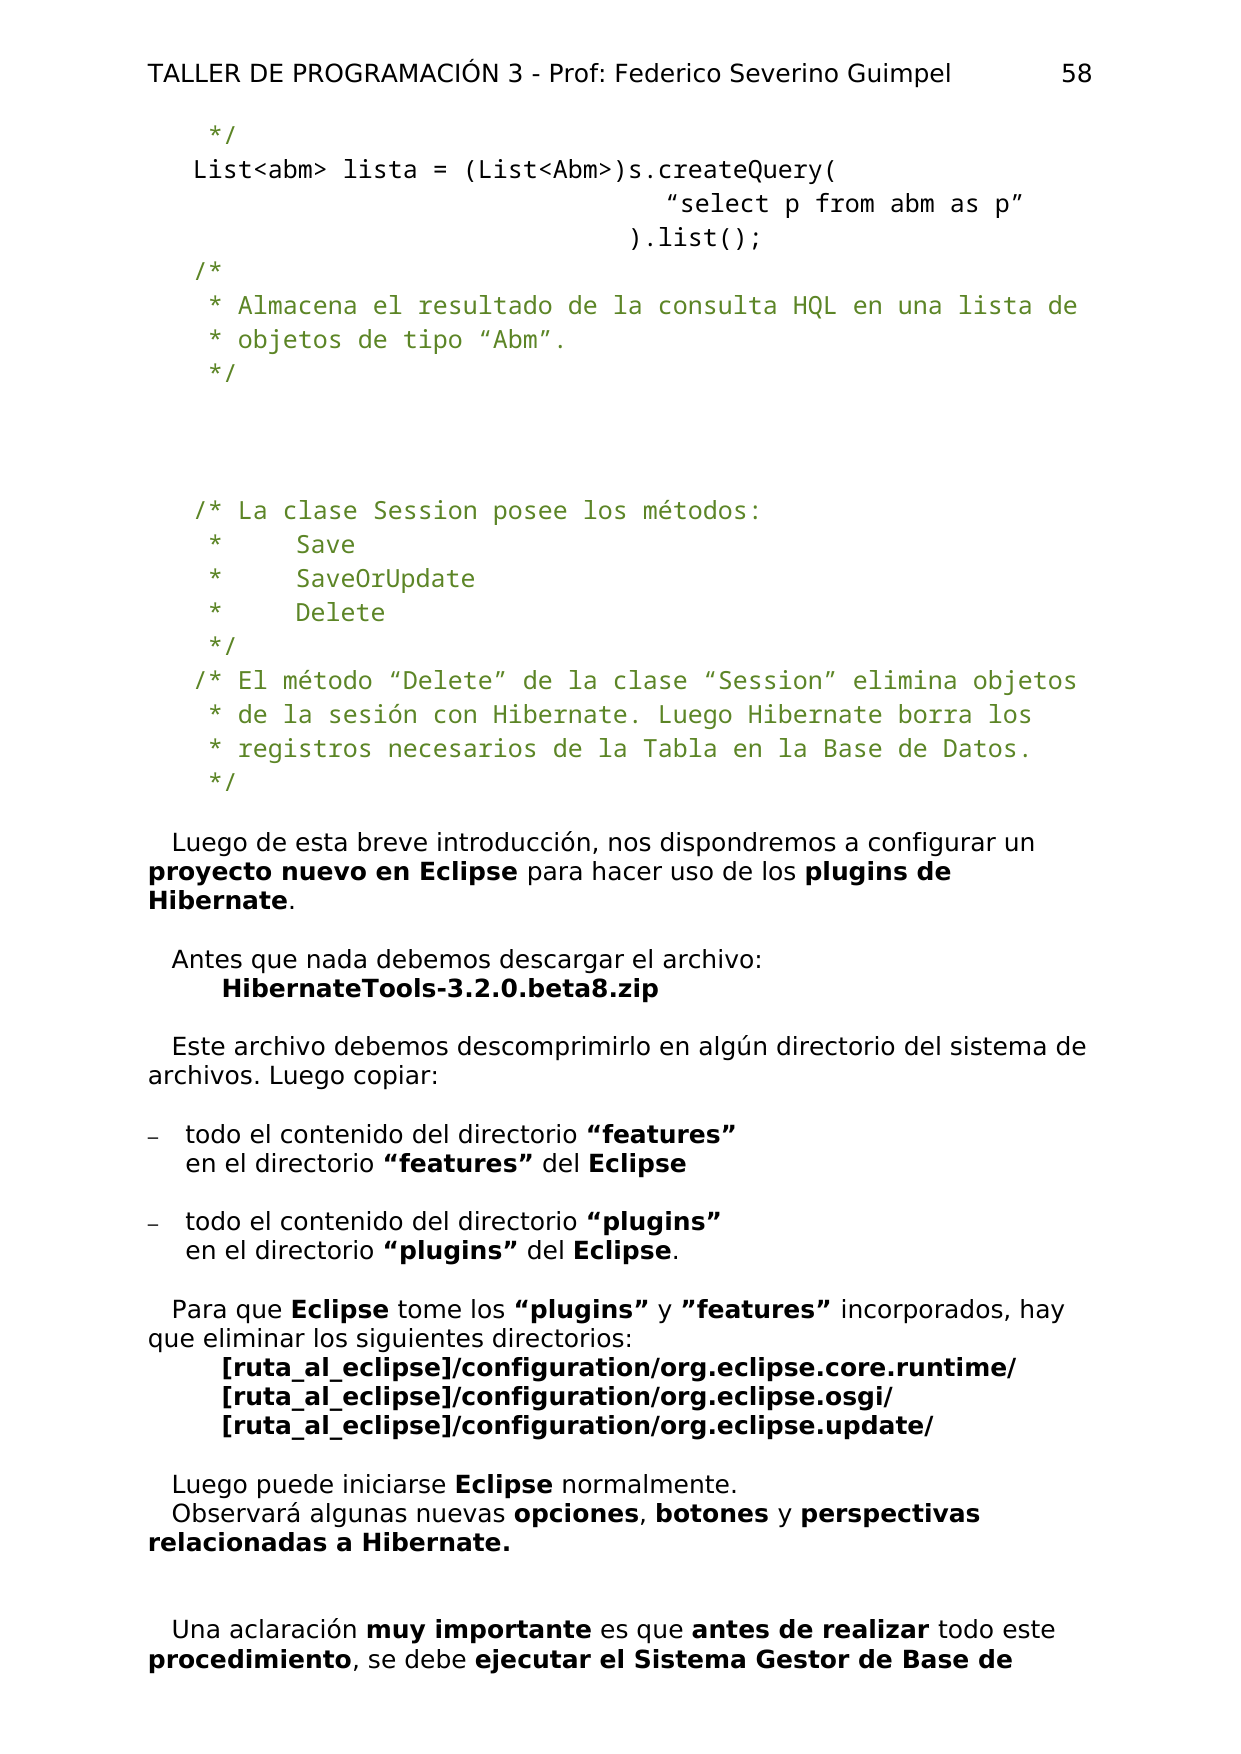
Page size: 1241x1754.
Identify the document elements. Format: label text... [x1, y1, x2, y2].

list en el directorio “features” del Eclipse [148, 1149, 1093, 1178]
text HibernateTools-3.2.0.beta8.zip [148, 974, 1093, 1003]
text Luego de esta breve introducción, nos dispondremos a configurar un proyecto nuevo en Eclipse para hacer uso de los plugins de Hibernate. [148, 828, 1093, 916]
list en el directorio “plugins” del Eclipse. [148, 1236, 1093, 1266]
text * registros necesarios de la Tabla en la Base de Datos. [148, 731, 1093, 765]
text /* El método “Delete” de la clase “Session” elimina objetos [148, 663, 1093, 697]
text /* La clase Session posee los métodos: [148, 492, 1093, 526]
text */ [148, 356, 1093, 390]
text [ruta_al_eclipse]/configuration/org.eclipse.update/ [148, 1411, 1093, 1441]
text */ [148, 765, 1093, 799]
text [ruta_al_eclipse]/configuration/org.eclipse.core.runtime/ [148, 1353, 1093, 1382]
text [ruta_al_eclipse]/configuration/org.eclipse.osgi/ [148, 1382, 1093, 1411]
text ).list(); [148, 220, 1093, 254]
text List<abm> lista = (List<Abm>)s.createQuery( [148, 152, 1093, 186]
text * objetos de tipo “Abm”. [148, 322, 1093, 356]
text * Save [148, 526, 1093, 561]
text Observará algunas nuevas opciones, botones y perspectivas relacionadas a Hibernate. [148, 1499, 1093, 1557]
text Una aclaración muy importante es que antes de realizar todo este procedimiento, se debe ejecutar el Sistema Gestor de Base de [148, 1616, 1093, 1674]
text Luego puede iniciarse Eclipse normalmente. [148, 1470, 1093, 1499]
text * de la sesión con Hibernate. Luego Hibernate borra los [148, 697, 1093, 731]
list todo el contenido del directorio “plugins” [148, 1207, 1093, 1236]
text * SaveOrUpdate [148, 561, 1093, 594]
text Para que Eclipse tome los “plugins” y ”features” incorporados, hay que eliminar los siguientes directorios: [148, 1295, 1093, 1353]
text Antes que nada debemos descargar el archivo: [148, 945, 1093, 974]
list todo el contenido del directorio “features” [148, 1120, 1093, 1149]
text “select p from abm as p” [148, 186, 1093, 220]
text * Almacena el resultado de la consulta HQL en una lista de [148, 288, 1093, 322]
text */ [148, 629, 1093, 663]
text */ [148, 118, 1093, 152]
text Este archivo debemos descomprimirlo en algún directorio del sistema de archivos. Luego copiar: [148, 1032, 1093, 1091]
text /* [148, 254, 1093, 288]
text * Delete [148, 594, 1093, 629]
